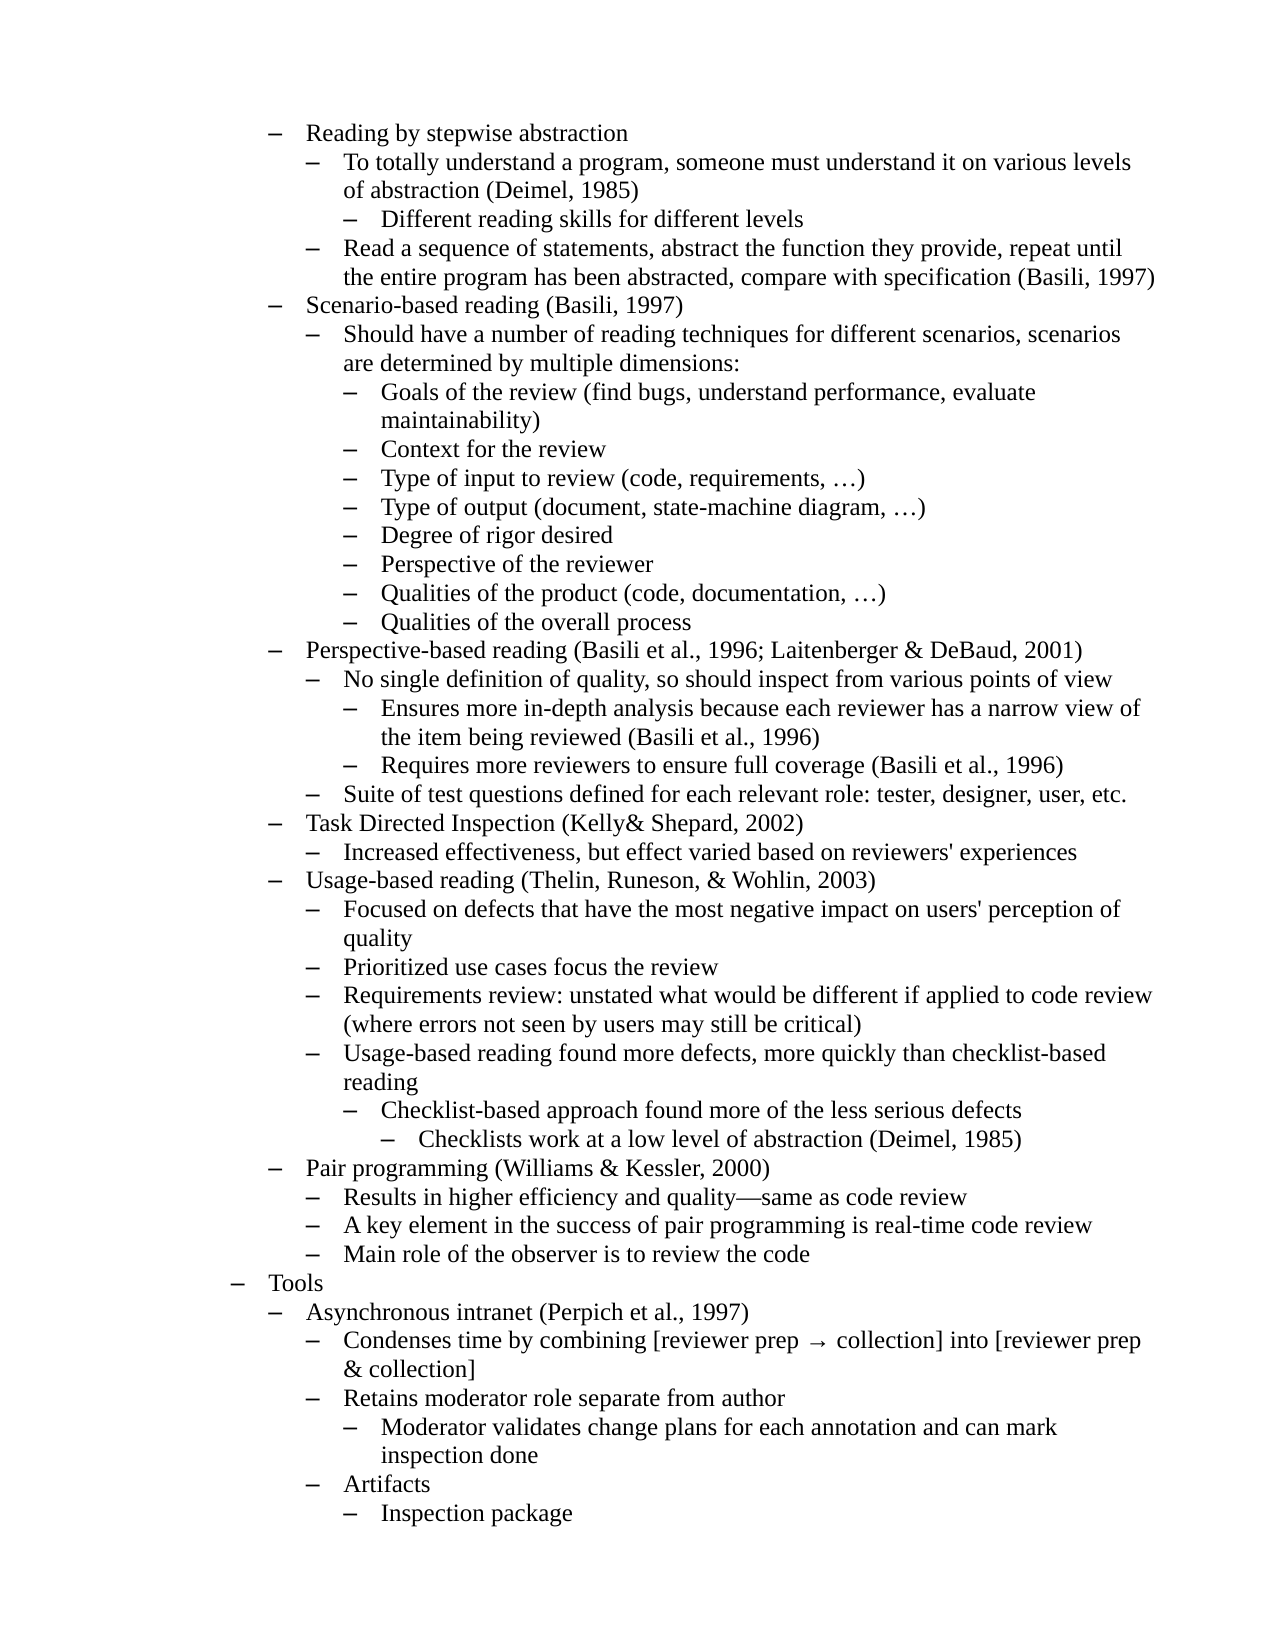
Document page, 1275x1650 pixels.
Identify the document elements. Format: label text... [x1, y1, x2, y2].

list Retains moderator role separate from author [306, 1383, 1157, 1412]
list No single definition of quality, so should inspect from various points of view [306, 664, 1157, 693]
list Qualities of the overall process [343, 607, 1157, 636]
list Requires more reviewers to ensure full coverage (Basili et al., 1996) [343, 751, 1157, 779]
list Checklists work at a low level of abstraction (Deimel, 1985) [381, 1124, 1157, 1153]
list Pair programming (Williams & Kessler, 2000) [268, 1153, 1157, 1182]
list Task Directed Inspection (Kelly& Shepard, 2002) [268, 808, 1157, 837]
list Checklist-based approach found more of the less serious defects [343, 1096, 1157, 1124]
list Usage-based reading found more defects, more quickly than checklist-based reading [306, 1038, 1157, 1096]
list Qualities of the product (code, documentation, …) [343, 578, 1157, 607]
list Usage-based reading (Thelin, Runeson, & Wohlin, 2003) [268, 866, 1157, 894]
list Type of input to review (code, requirements, …) [343, 463, 1157, 492]
list Asynchronous intranet (Perpich et al., 1997) [268, 1297, 1157, 1326]
list Perspective of the reviewer [343, 549, 1157, 578]
list Tools [231, 1268, 1157, 1297]
list Suite of test questions defined for each relevant role: tester, designer, user, etc. [306, 779, 1157, 808]
list Condenses time by combining [reviewer prep → collection] into [reviewer prep & collection] [306, 1326, 1157, 1383]
list Increased effectiveness, but effect varied based on reviewers' experiences [306, 837, 1157, 866]
list Perspective-based reading (Basili et al., 1996; Laitenberger & DeBaud, 2001) [268, 636, 1157, 664]
list Read a sequence of statements, abstract the function they provide, repeat until the entire program has been abstracted, compare with specification (Basili, 1997) [306, 233, 1157, 291]
list To totally understand a program, someone must understand it on various levels of abstraction (Deimel, 1985) [306, 147, 1157, 204]
list Reading by stepwise abstraction [268, 118, 1157, 147]
list Different reading skills for different levels [343, 204, 1157, 233]
list Requirements review: unstated what would be different if applied to code review (where errors not seen by users may still be critical) [306, 981, 1157, 1038]
list Type of output (document, state-machine diagram, …) [343, 492, 1157, 521]
list Scenario-based reading (Basili, 1997) [268, 291, 1157, 319]
list Context for the review [343, 434, 1157, 463]
list A key element in the success of pair programming is real-time code review [306, 1211, 1157, 1239]
list Prioritized use cases focus the review [306, 952, 1157, 981]
list Results in higher efficiency and quality—same as code review [306, 1182, 1157, 1211]
list Goals of the review (find bugs, understand performance, evaluate maintainability) [343, 377, 1157, 434]
list Inspection package [343, 1498, 1157, 1527]
list Ensures more in-depth analysis because each reviewer has a narrow view of the item being reviewed (Basili et al., 1996) [343, 693, 1157, 751]
list Should have a number of reading techniques for different scenarios, scenarios are determined by multiple dimensions: [306, 319, 1157, 377]
list Main role of the observer is to review the code [306, 1239, 1157, 1268]
list Moderator validates change plans for each annotation and can mark inspection done [343, 1412, 1157, 1469]
list Degree of rigor desired [343, 521, 1157, 549]
list Focused on defects that have the most negative impact on users' perception of quality [306, 894, 1157, 952]
list Artifacts [306, 1469, 1157, 1498]
